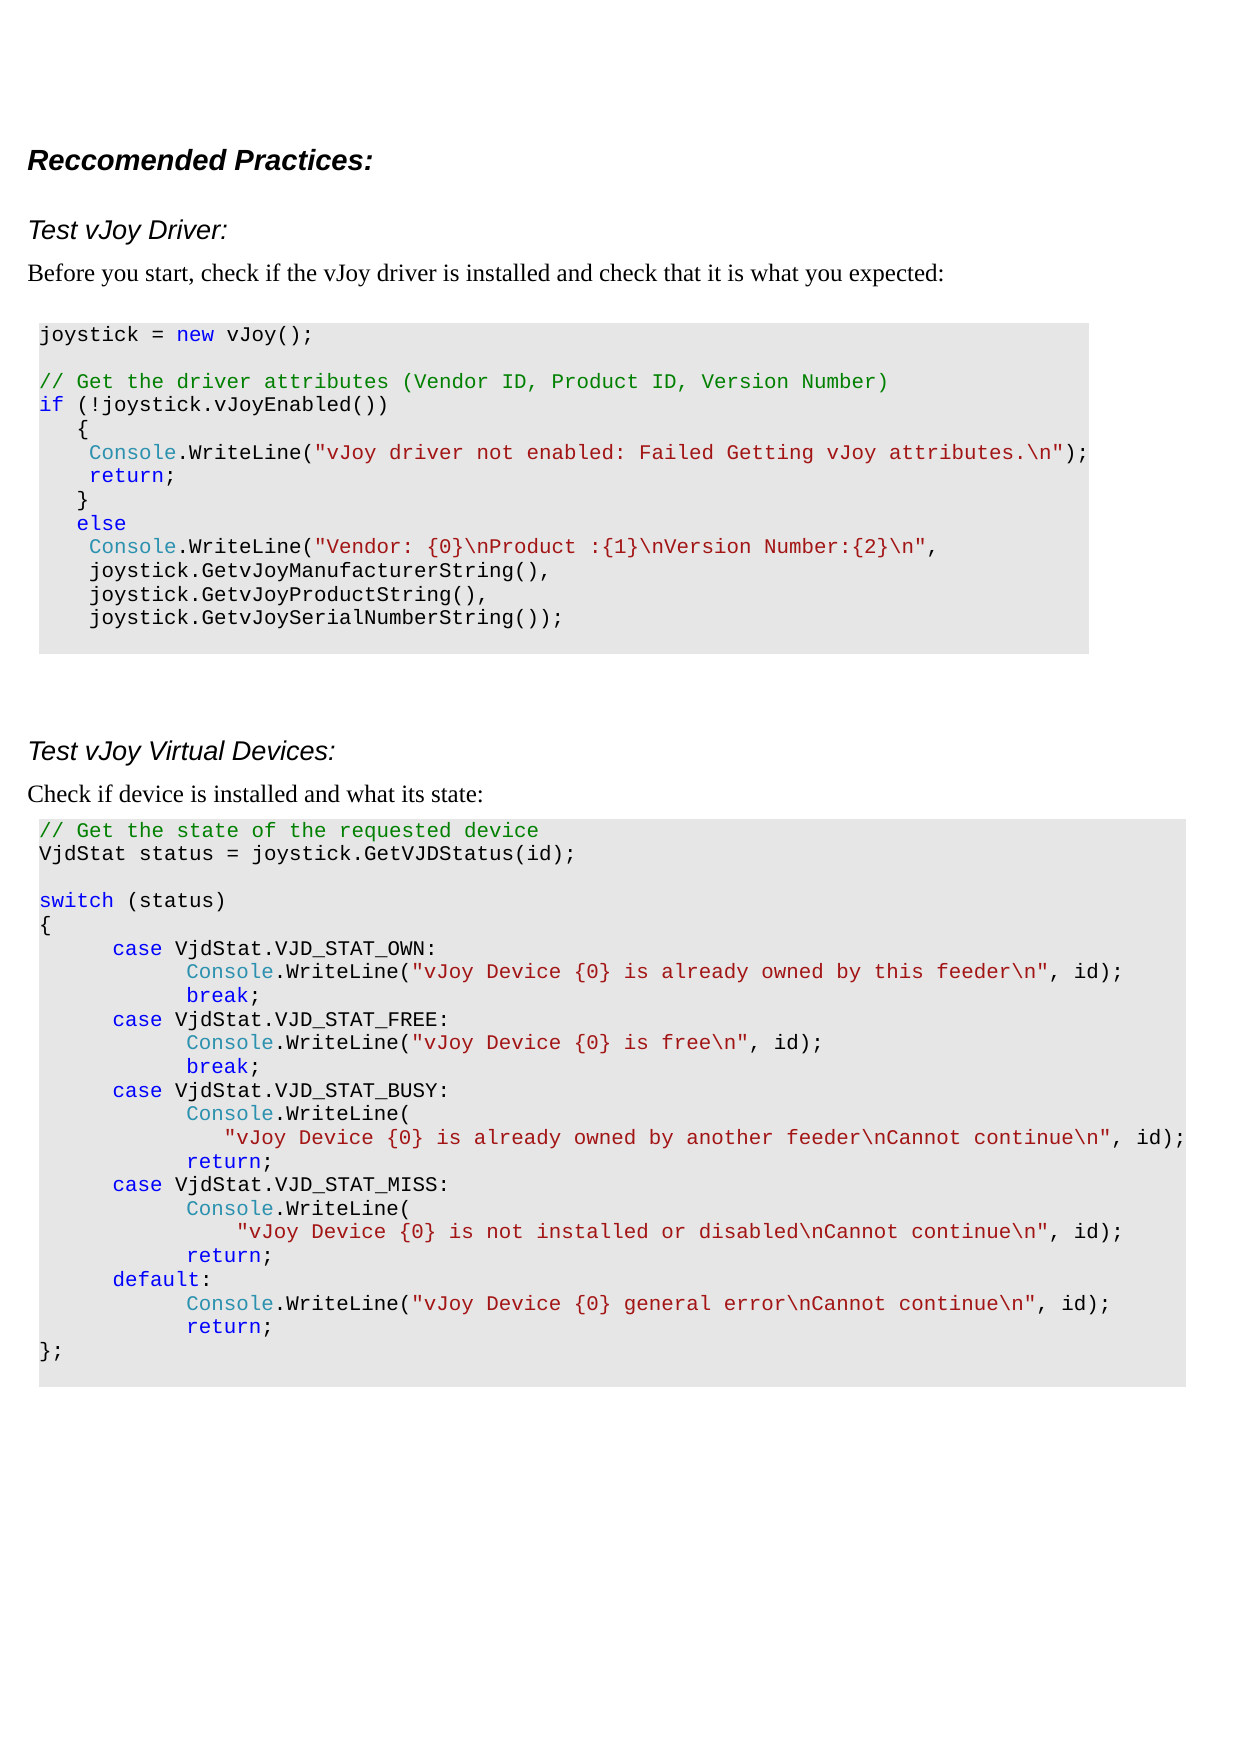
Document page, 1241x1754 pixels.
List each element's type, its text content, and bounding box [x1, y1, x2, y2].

text Console.WriteLine("vJoy driver not enabled: Failed Getting vJoy attributes.\n"); [39, 442, 1089, 465]
text return; [39, 1245, 1186, 1269]
text Console.WriteLine("Vendor: {0}\nProduct :{1}\nVersion Number:{2}\n", [39, 536, 1089, 560]
text "vJoy Device {0} is not installed or disabled\nCannot continue\n", id); [39, 1222, 1186, 1245]
text joystick.GetvJoyProductString(), [39, 584, 1089, 607]
text joystick.GetvJoyManufacturerString(), [39, 560, 1089, 584]
text default: [39, 1269, 1186, 1292]
text Console.WriteLine( [39, 1198, 1186, 1222]
text case VjdStat.VJD_STAT_FREE: [39, 1009, 1186, 1032]
text Console.WriteLine("vJoy Device {0} is already owned by this feeder\n", id); [39, 961, 1186, 985]
text Check if device is installed and what its state: [27, 779, 1209, 808]
text else [39, 513, 1089, 536]
text // Get the driver attributes (Vendor ID, Product ID, Version Number) [39, 371, 1089, 394]
text VjdStat status = joystick.GetVJDStatus(id); [39, 843, 1186, 867]
text joystick = new vJoy(); [39, 323, 1089, 347]
text switch (status) [39, 891, 1186, 914]
text "vJoy Device {0} is already owned by another feeder\nCannot continue\n", id); [39, 1127, 1186, 1151]
text joystick.GetvJoySerialNumberString()); [39, 607, 1089, 631]
text } [39, 489, 1089, 513]
text break; [39, 985, 1186, 1009]
text if (!joystick.vJoyEnabled()) [39, 394, 1089, 418]
text Before you start, check if the vJoy driver is installed and check that it is what you expected: [27, 258, 1209, 287]
text return; [39, 465, 1089, 489]
text break; [39, 1056, 1186, 1080]
text { [39, 914, 1186, 938]
subtitle Reccomended Practices: [27, 143, 1209, 177]
text return; [39, 1151, 1186, 1174]
text case VjdStat.VJD_STAT_MISS: [39, 1174, 1186, 1198]
text return; [39, 1316, 1186, 1340]
text { [39, 418, 1089, 442]
text }; [39, 1340, 1186, 1363]
text Console.WriteLine("vJoy Device {0} general error\nCannot continue\n", id); [39, 1292, 1186, 1316]
text case VjdStat.VJD_STAT_BUSY: [39, 1080, 1186, 1103]
text // Get the state of the requested device [39, 819, 1186, 843]
subtitle Test vJoy Driver: [27, 214, 1209, 245]
text case VjdStat.VJD_STAT_OWN: [39, 938, 1186, 961]
subtitle Test vJoy Virtual Devices: [27, 735, 1209, 766]
text Console.WriteLine( [39, 1103, 1186, 1127]
text Console.WriteLine("vJoy Device {0} is free\n", id); [39, 1032, 1186, 1056]
